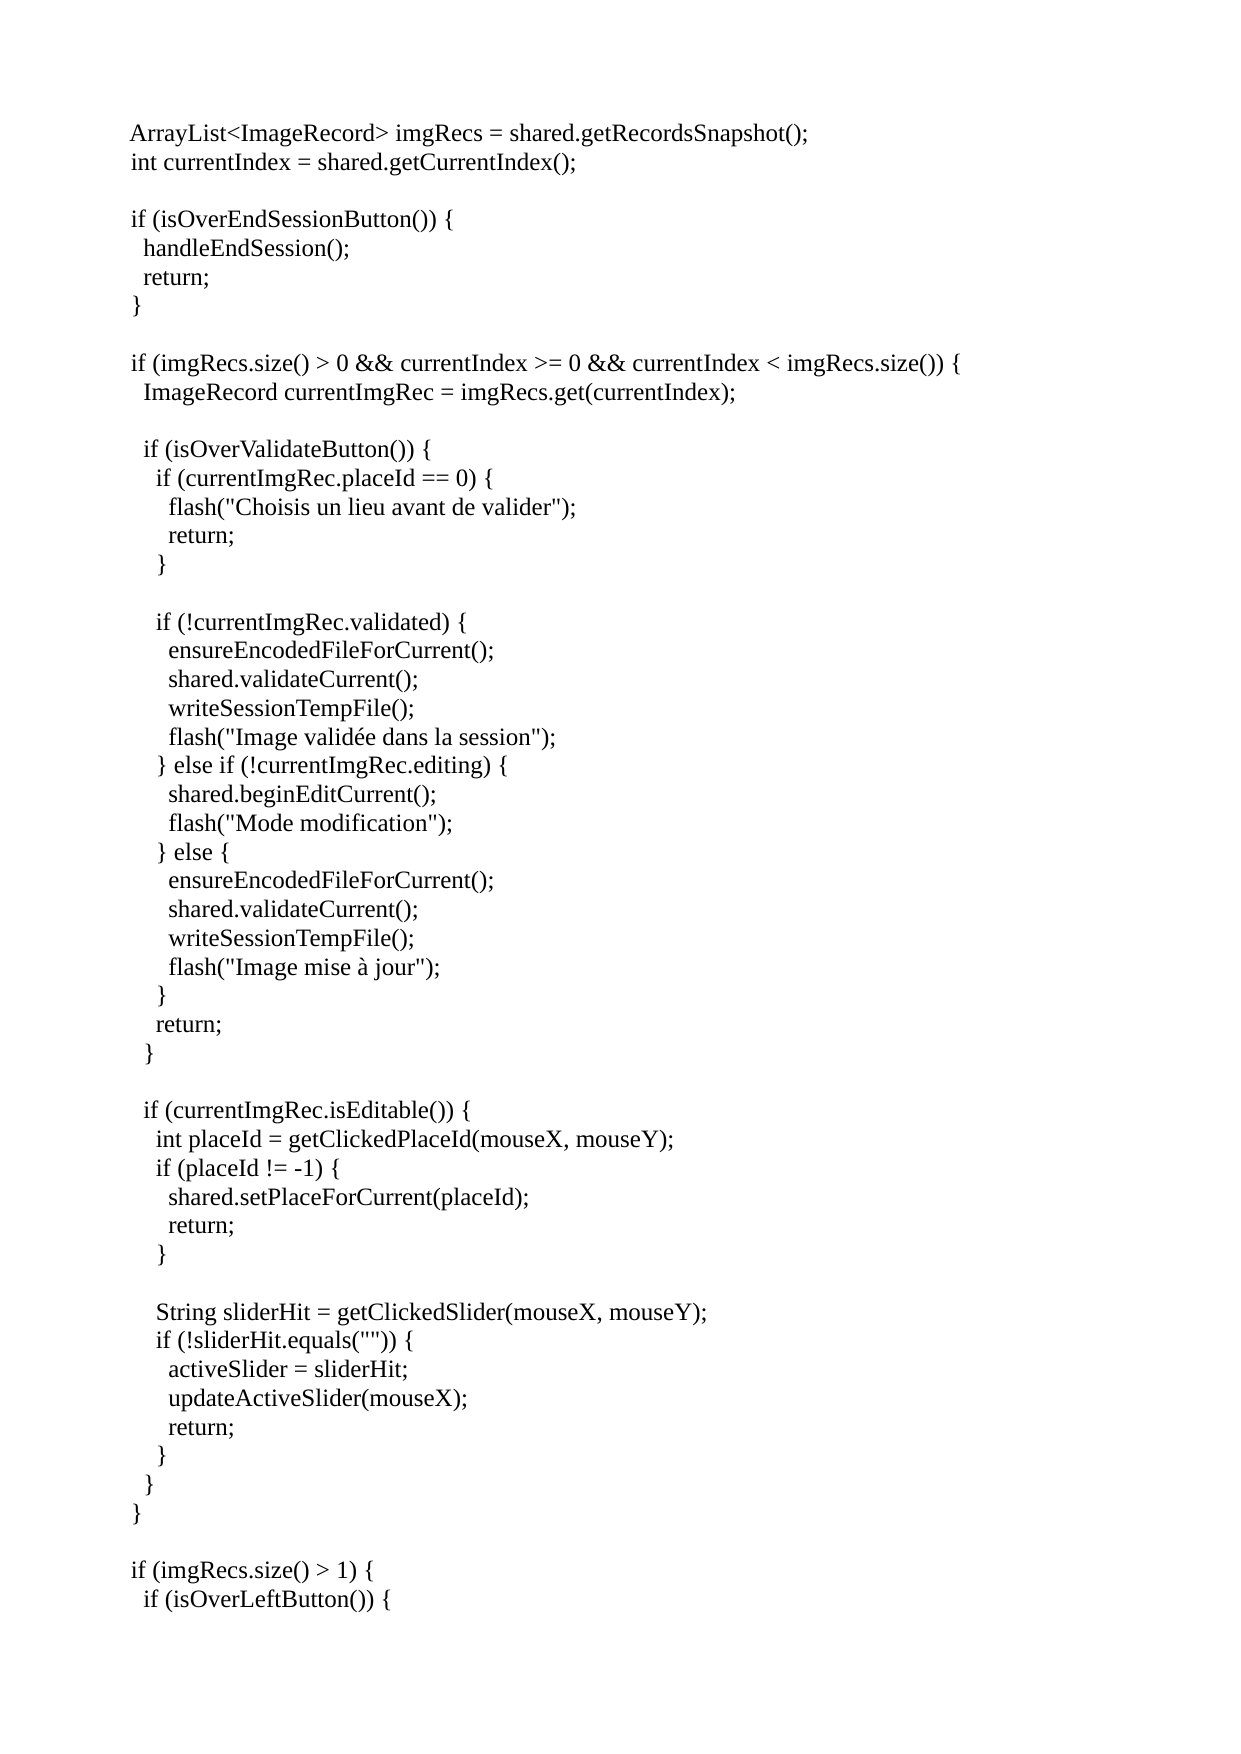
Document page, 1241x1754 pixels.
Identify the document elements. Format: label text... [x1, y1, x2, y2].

text } [118, 1469, 1122, 1498]
text } else if (!currentImgRec.editing) { [118, 751, 1122, 779]
text flash("Choisis un lieu avant de valider"); [118, 492, 1122, 521]
text } [118, 1239, 1122, 1268]
text if (!currentImgRec.validated) { [118, 607, 1122, 636]
text return; [118, 1211, 1122, 1239]
text shared.beginEditCurrent(); [118, 779, 1122, 808]
text activeSlider = sliderHit; [118, 1354, 1122, 1383]
text shared.validateCurrent(); [118, 664, 1122, 693]
text } [118, 1441, 1122, 1469]
text flash("Image mise à jour"); [118, 952, 1122, 981]
text } [118, 1038, 1122, 1067]
text if (imgRecs.size() > 1) { [118, 1556, 1122, 1584]
text return; [118, 1009, 1122, 1038]
text } [118, 291, 1122, 319]
text updateActiveSlider(mouseX); [118, 1383, 1122, 1412]
text ensureEncodedFileForCurrent(); [118, 636, 1122, 664]
text if (imgRecs.size() > 0 && currentIndex >= 0 && currentIndex < imgRecs.size()) { [118, 348, 1122, 377]
text if (isOverLeftButton()) { [118, 1584, 1122, 1613]
text int placeId = getClickedPlaceId(mouseX, mouseY); [118, 1124, 1122, 1153]
text } [118, 549, 1122, 578]
text return; [118, 262, 1122, 291]
text String sliderHit = getClickedSlider(mouseX, mouseY); [118, 1297, 1122, 1326]
text if (currentImgRec.isEditable()) { [118, 1096, 1122, 1124]
text int currentIndex = shared.getCurrentIndex(); [118, 147, 1122, 176]
text if (currentImgRec.placeId == 0) { [118, 463, 1122, 492]
text if (placeId != -1) { [118, 1153, 1122, 1182]
text if (isOverValidateButton()) { [118, 434, 1122, 463]
text flash("Mode modification"); [118, 808, 1122, 837]
text if (isOverEndSessionButton()) { [118, 204, 1122, 233]
text flash("Image validée dans la session"); [118, 722, 1122, 751]
text } else { [118, 837, 1122, 866]
text writeSessionTempFile(); [118, 923, 1122, 952]
text writeSessionTempFile(); [118, 693, 1122, 722]
text } [118, 1498, 1122, 1527]
text if (!sliderHit.equals("")) { [118, 1326, 1122, 1354]
text return; [118, 521, 1122, 549]
text shared.setPlaceForCurrent(placeId); [118, 1182, 1122, 1211]
text } [118, 981, 1122, 1009]
text ArrayList<ImageRecord> imgRecs = shared.getRecordsSnapshot(); [118, 118, 1122, 147]
text shared.validateCurrent(); [118, 894, 1122, 923]
text ImageRecord currentImgRec = imgRecs.get(currentIndex); [118, 377, 1122, 406]
text ensureEncodedFileForCurrent(); [118, 866, 1122, 894]
text handleEndSession(); [118, 233, 1122, 262]
text return; [118, 1412, 1122, 1441]
